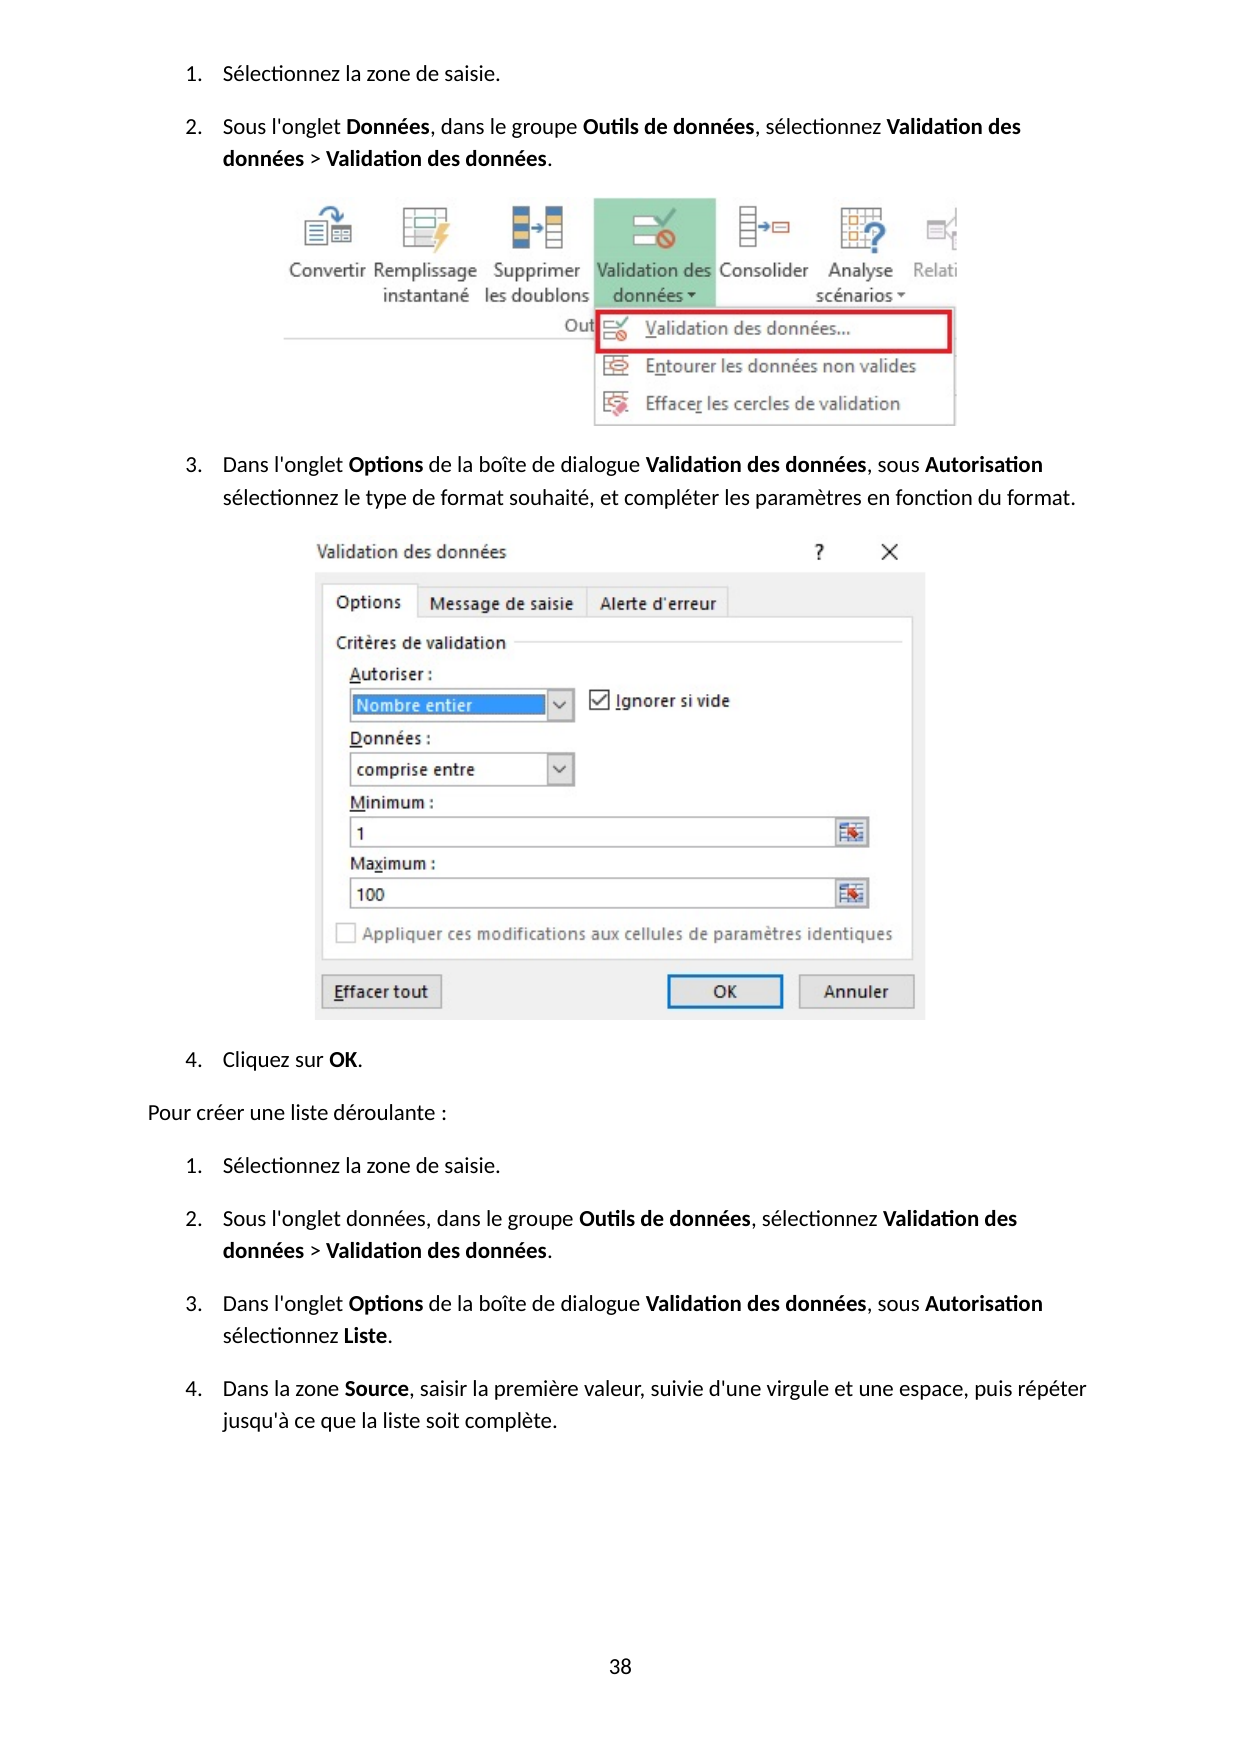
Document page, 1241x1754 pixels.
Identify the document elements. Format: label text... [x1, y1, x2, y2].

picture [283, 197, 957, 426]
list Sous l'onglet Données, dans le groupe Outils de données, sélectionnez Validation des données > Validation des données. [185, 112, 1093, 172]
picture [314, 535, 926, 1020]
list Cliquez sur OK. [185, 1045, 1093, 1073]
list Dans la zone Source, saisir la première valeur, suivie d'une virgule et une espace, puis répéter jusqu'à ce que la liste soit complète. [185, 1374, 1093, 1435]
list Sous l'onglet données, dans le groupe Outils de données, sélectionnez Validation des données > Validation des données. [185, 1204, 1093, 1264]
list Dans l'onglet Options de la boîte de dialogue Validation des données, sous Autorisation sélectionnez Liste. [185, 1289, 1093, 1349]
list Dans l'onglet Options de la boîte de dialogue Validation des données, sous Autorisation sélectionnez le type de format souhaité, et compléter les paramètres en fonction du format. [185, 450, 1093, 511]
list Sélectionnez la zone de saisie. [185, 59, 1093, 87]
text Pour créer une liste déroulante : [148, 1098, 1093, 1126]
list Sélectionnez la zone de saisie. [185, 1151, 1093, 1179]
